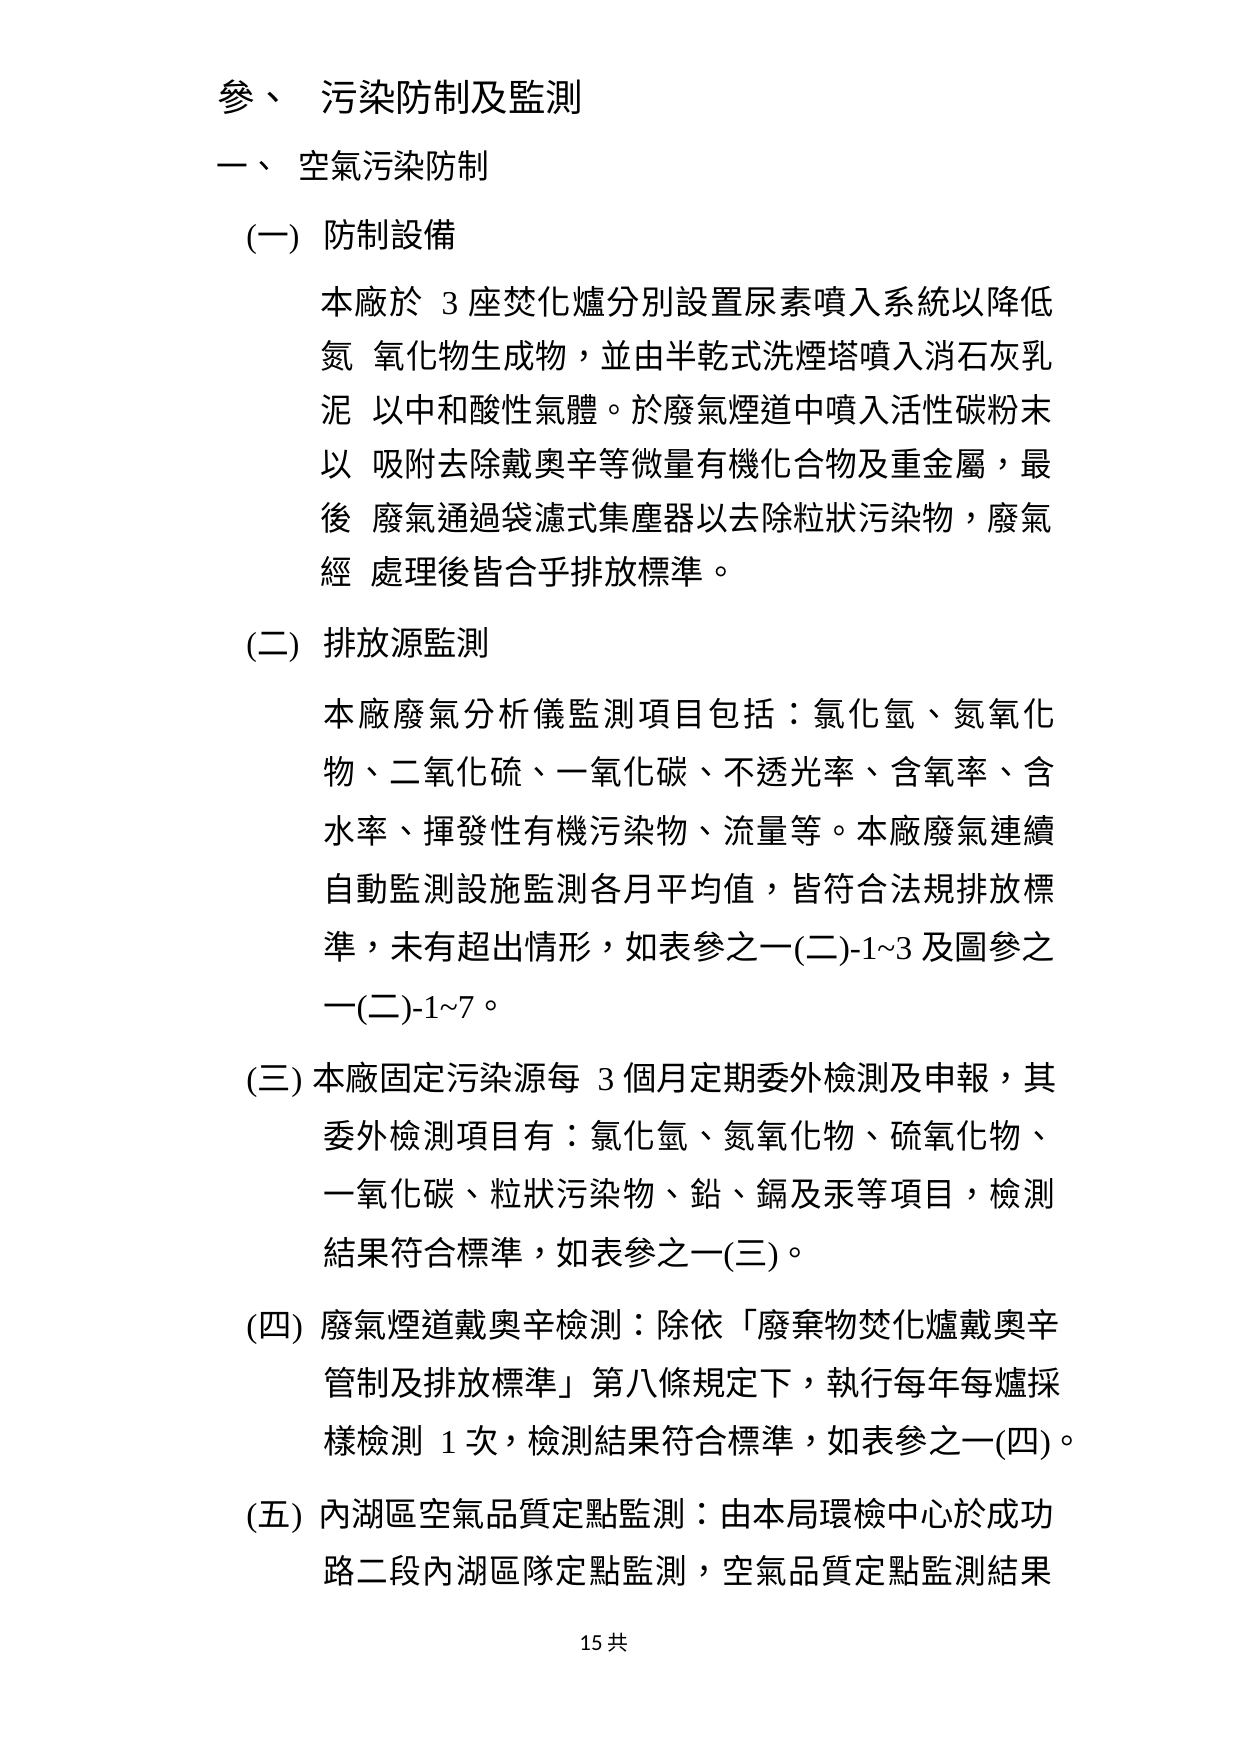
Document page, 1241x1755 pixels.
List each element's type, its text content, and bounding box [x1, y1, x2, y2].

text (二) 排放源監測 [246, 617, 1074, 665]
text (五) 內湖區空氣品質定點監測：由本局環檢中心於成功 路二段內湖區隊定點監測，空氣品質定點監測結果 [246, 1487, 1053, 1593]
text (四) 廢氣煙道戴奧辛檢測：除依「廢棄物焚化爐戴奧辛 管制及排放標準」第八條規定下，執行每年每爐採 樣檢測 1 次，檢測結果符合標準，如表參之一(四)。 [246, 1299, 1062, 1463]
text 一、 空氣污染防制 [216, 143, 489, 188]
text (一) 防制設備 [246, 211, 1074, 257]
subtitle 參、 污染防制及監測 [217, 75, 1074, 121]
text 本廠廢氣分析儀監測項目包括：氯化氫、氮氧化 物、二氧化硫、一氧化碳、不透光率、含氧率、含 水率、揮發性有機污染物、流量等。本廠廢氣連續 自動監測設施監測各月平均值，皆符合法規排放標 準，未有超出情形，如表參之一(二)-1~3 及圖參之 一(二)-1~7。 [323, 688, 1055, 1028]
text 本廠於 3 座焚化爐分別設置尿素噴入系統以降低氮 氧化物生成物，並由半乾式洗煙塔噴入消石灰乳泥 以中和酸性氣體。於廢氣煙道中噴入活性碳粉末以 吸附去除戴奧辛等微量有機化合物及重金屬，最後 廢氣通過袋濾式集塵器以去除粒狀污染物，廢氣經 處理後皆合乎排放標準。 [320, 276, 1054, 594]
text (三) 本廠固定污染源每 3 個月定期委外檢測及申報，其 委外檢測項目有：氯化氫、氮氧化物、硫氧化物、 一氧化碳、粒狀污染物、鉛、鎘及汞等項目，檢測 結果符合標準，如表參之一(三)。 [246, 1051, 1057, 1275]
